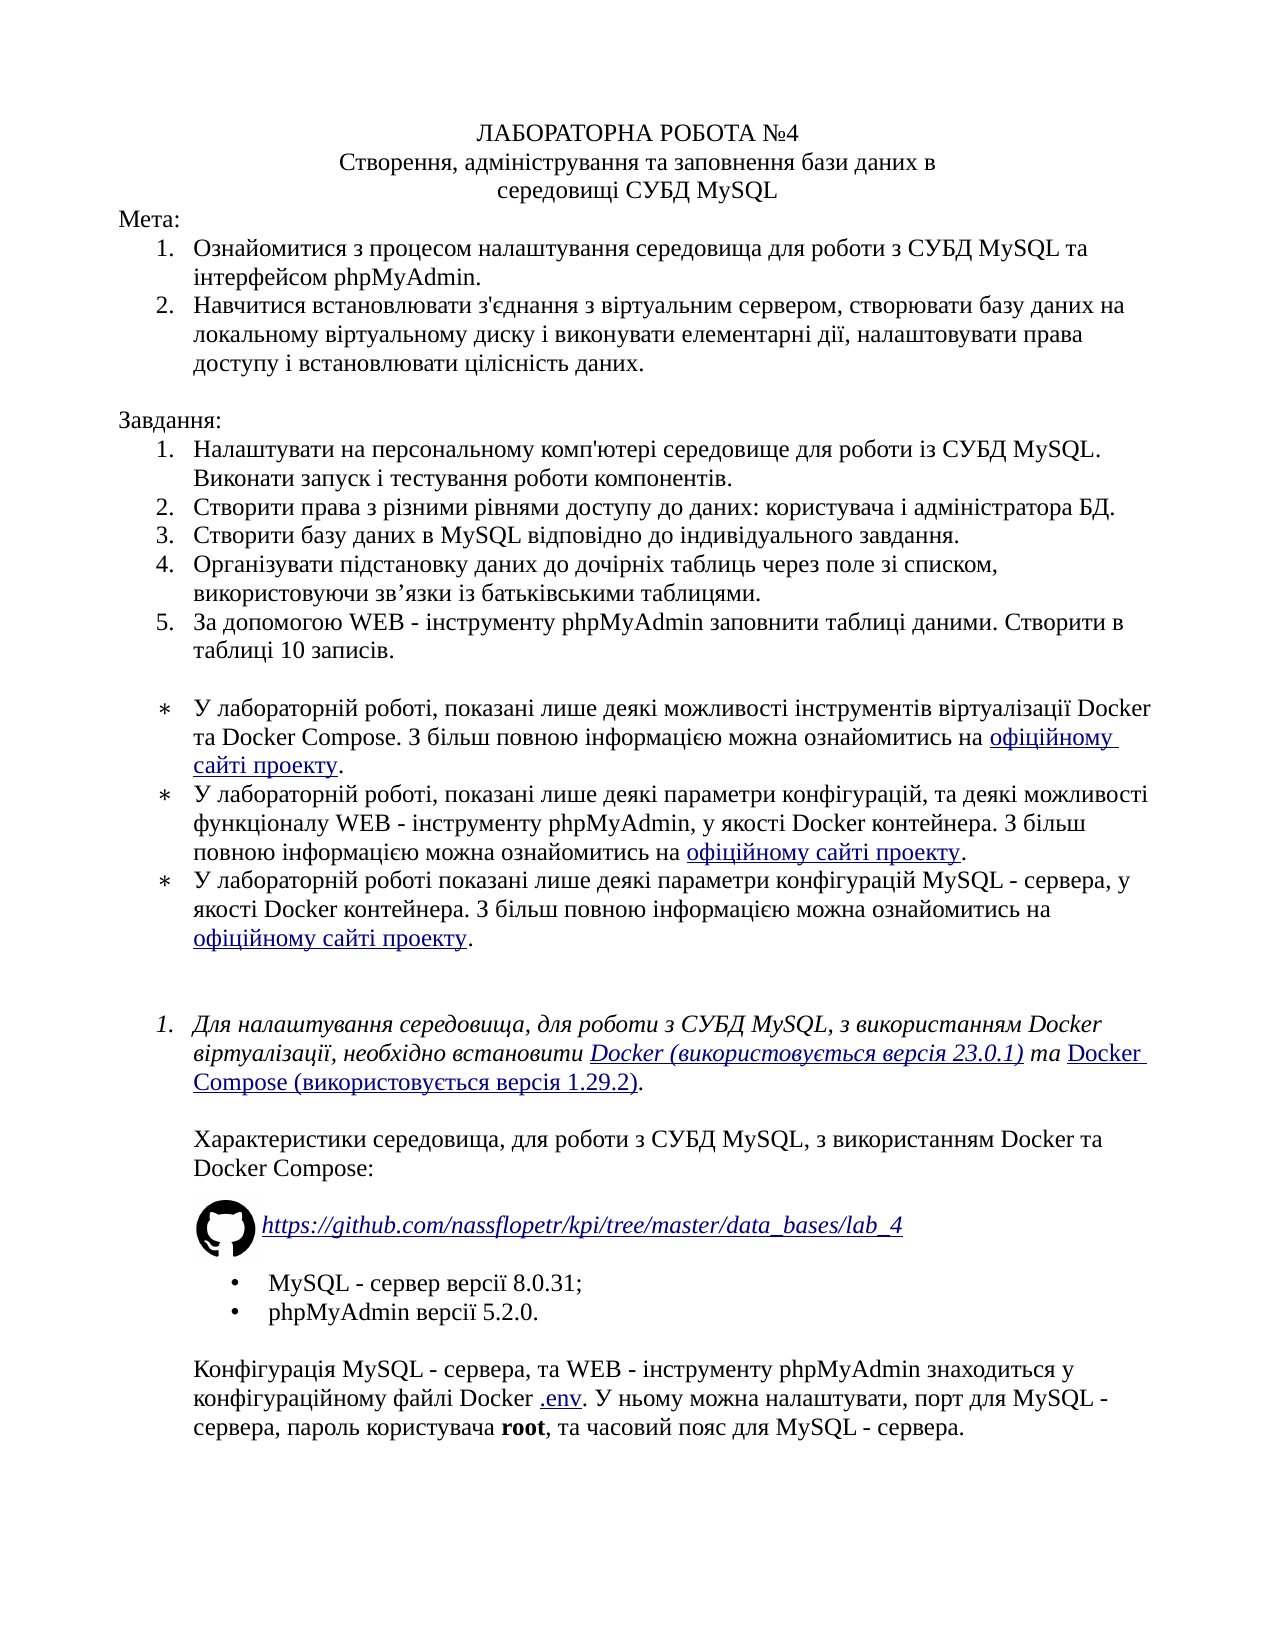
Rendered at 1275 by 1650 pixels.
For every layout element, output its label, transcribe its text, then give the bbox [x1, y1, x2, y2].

text Створення, адміністрування та заповнення бази даних в [118, 147, 1157, 176]
text середовищі СУБД MySQL [118, 176, 1157, 204]
list Створити права з різними рівнями доступу до даних: користувача і адміністратора БД. [156, 492, 1157, 521]
list У лабораторній роботі, показані лише деякі параметри конфігурацій, та деякі можливості функціоналу WEB - інструменту phpMyAdmin, у якості Docker контейнера. З більш повною інформацією можна ознайомитись на офіційному сайті проекту. [156, 779, 1157, 866]
picture [190, 1196, 262, 1261]
list Ознайомитися з процесом налаштування середовища для роботи з СУБД MySQL та інтерфейсом phpMyAdmin. [156, 233, 1157, 291]
list Конфігурація MySQL - сервера, та WEB - інструменту phpMyAdmin знаходиться у конфігураційному файлі Docker .env. У ньому можна налаштувати, порт для MySQL - сервера, пароль користувача root, та часовий пояс для MySQL - сервера. [156, 1354, 1157, 1441]
text Мета: [118, 204, 1157, 233]
list Для налаштування середовища, для роботи з СУБД MySQL, з використанням Docker віртуалізації, необхідно встановити Docker (використовується версія 23.0.1) та Docker Compose (використовується версія 1.29.2). [156, 1009, 1157, 1096]
list У лабораторній роботі показані лише деякі параметри конфігурацій MySQL - сервера, у якості Docker контейнера. З більш повною інформацією можна ознайомитись на офіційному сайті проекту. [156, 866, 1157, 952]
list Навчитися встановлювати з'єднання з віртуальним сервером, створювати базу даних на локальному віртуальному диску і виконувати елементарні дії, налаштовувати права доступу і встановлювати цілісність даних. [156, 291, 1157, 377]
text ЛАБОРАТОРНА РОБОТА №4 [118, 118, 1157, 147]
list MySQL - сервер версії 8.0.31; [231, 1268, 1157, 1297]
list phpMyAdmin версії 5.2.0. [231, 1297, 1157, 1326]
list У лабораторній роботі, показані лише деякі можливості інструментів віртуалізації Docker та Docker Compose. З більш повною інформацією можна ознайомитись на офіційному сайті проекту. [156, 693, 1157, 779]
list Створити базу даних в MySQL відповідно до індивідуального завдання. [156, 521, 1157, 549]
list Налаштувати на персональному комп'ютері середовище для роботи із СУБД MySQL. Виконати запуск і тестування роботи компонентів. [156, 434, 1157, 492]
text Завдання: [118, 406, 1157, 434]
text [118, 1211, 190, 1239]
text https://github.com/nassflopetr/kpi/tree/master/data_bases/lab_4 [262, 1211, 1157, 1239]
list Характеристики середовища, для роботи з СУБД MySQL, з використанням Docker та Docker Compose: [156, 1124, 1157, 1182]
list Організувати підстановку даних до дочірніх таблиць через поле зі списком, використовуючи зв’язки із батьківськими таблицями. [156, 549, 1157, 607]
list За допомогою WEB - інструменту phpMyAdmin заповнити таблиці даними. Створити в таблиці 10 записів. [156, 607, 1157, 664]
